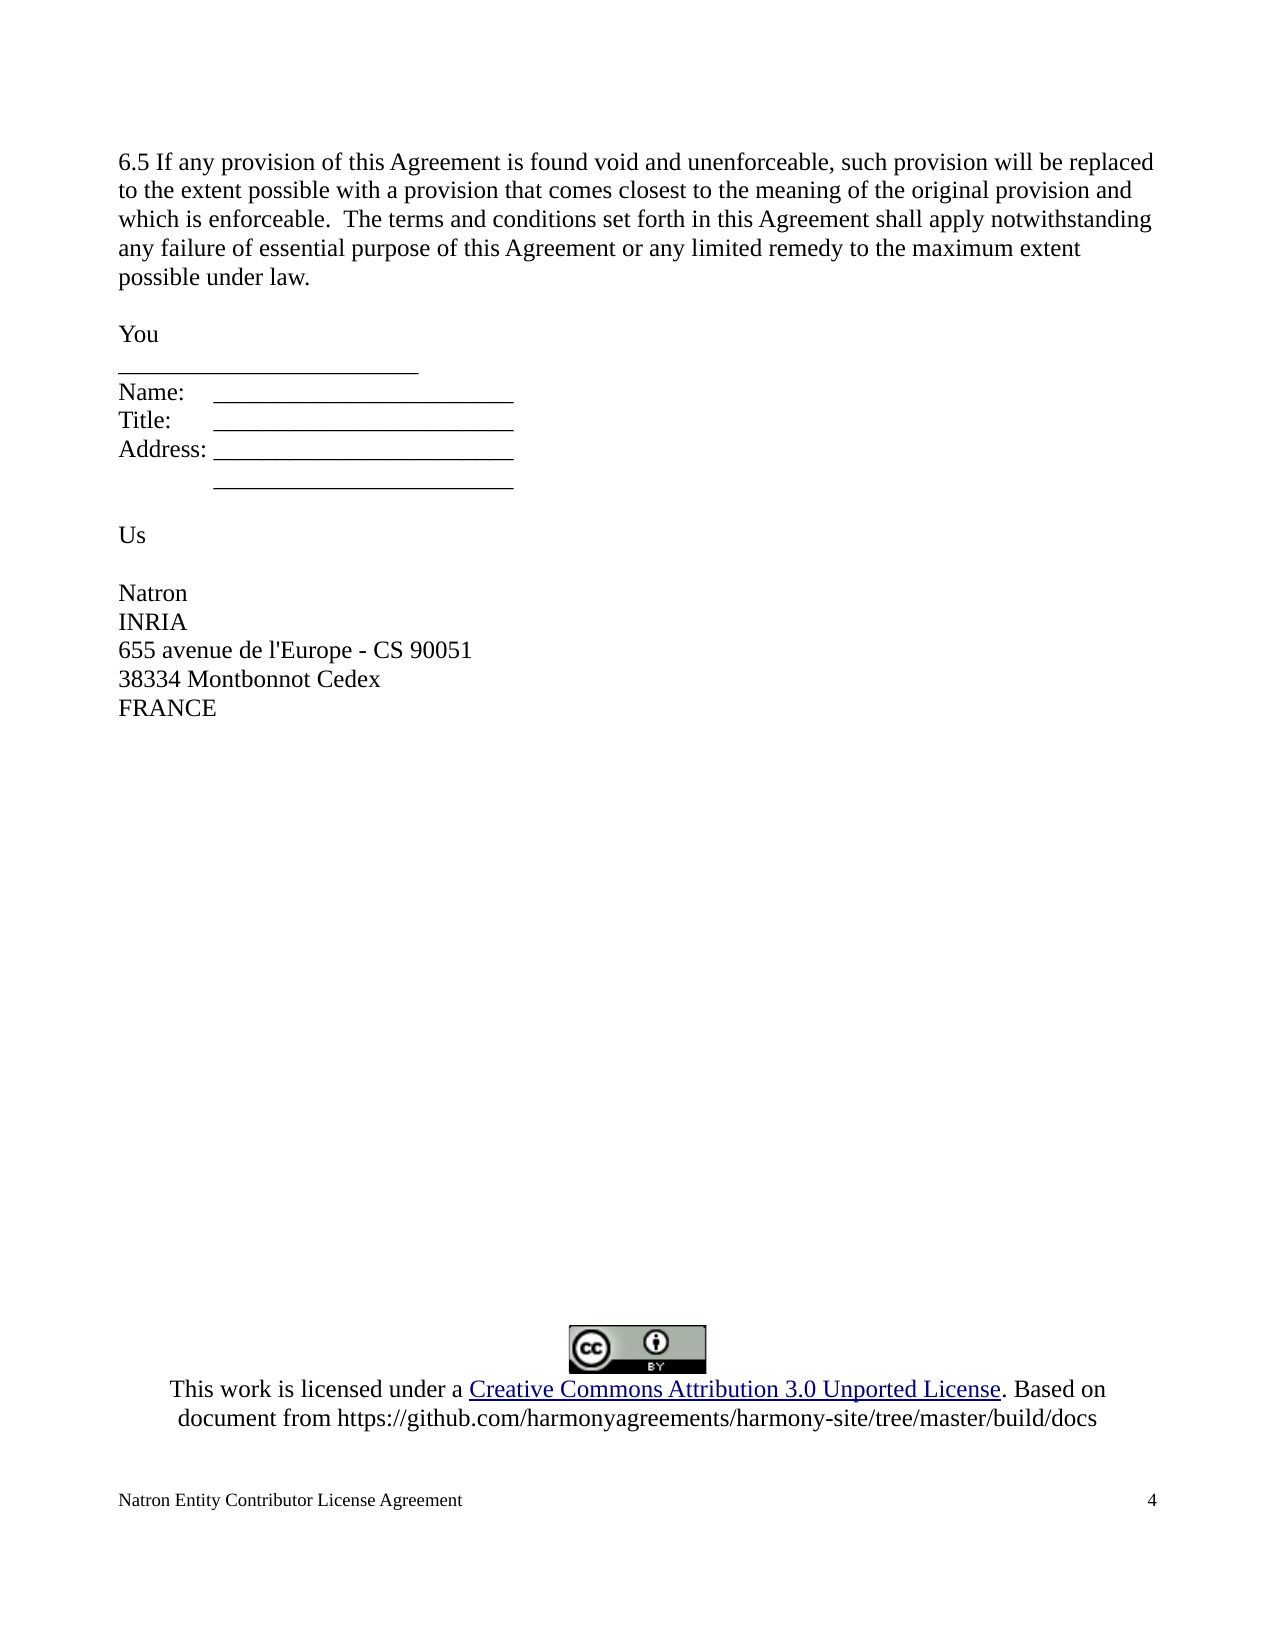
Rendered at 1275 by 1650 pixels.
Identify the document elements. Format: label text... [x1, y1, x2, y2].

text 6.5 If any provision of this Agreement is found void and unenforceable, such provision will be replaced to the extent possible with a provision that comes closest to the meaning of the original provision and which is enforceable. The terms and conditions set forth in this Agreement shall apply notwithstanding any failure of essential purpose of this Agreement or any limited remedy to the maximum extent possible under law. [118, 147, 1157, 291]
text Natron [118, 578, 1157, 607]
text Title: ________________________ [118, 406, 1157, 434]
text Us [118, 521, 1157, 549]
text You [118, 319, 1157, 348]
text ________________________ [118, 463, 1157, 492]
text ________________________ [118, 348, 1157, 377]
text FRANCE [118, 693, 1157, 722]
text Address: ________________________ [118, 434, 1157, 463]
text 38334 Montbonnot Cedex [118, 664, 1157, 693]
text 655 avenue de l'Europe - CS 90051 [118, 636, 1157, 664]
picture [568, 1325, 707, 1374]
text This work is licensed under a Creative Commons Attribution 3.0 Unported License. Based on document from https://github.com/harmonyagreements/harmony-site/tree/master/build/docs [118, 1326, 1157, 1432]
text Name: ________________________ [118, 377, 1157, 406]
text INRIA [118, 607, 1157, 636]
